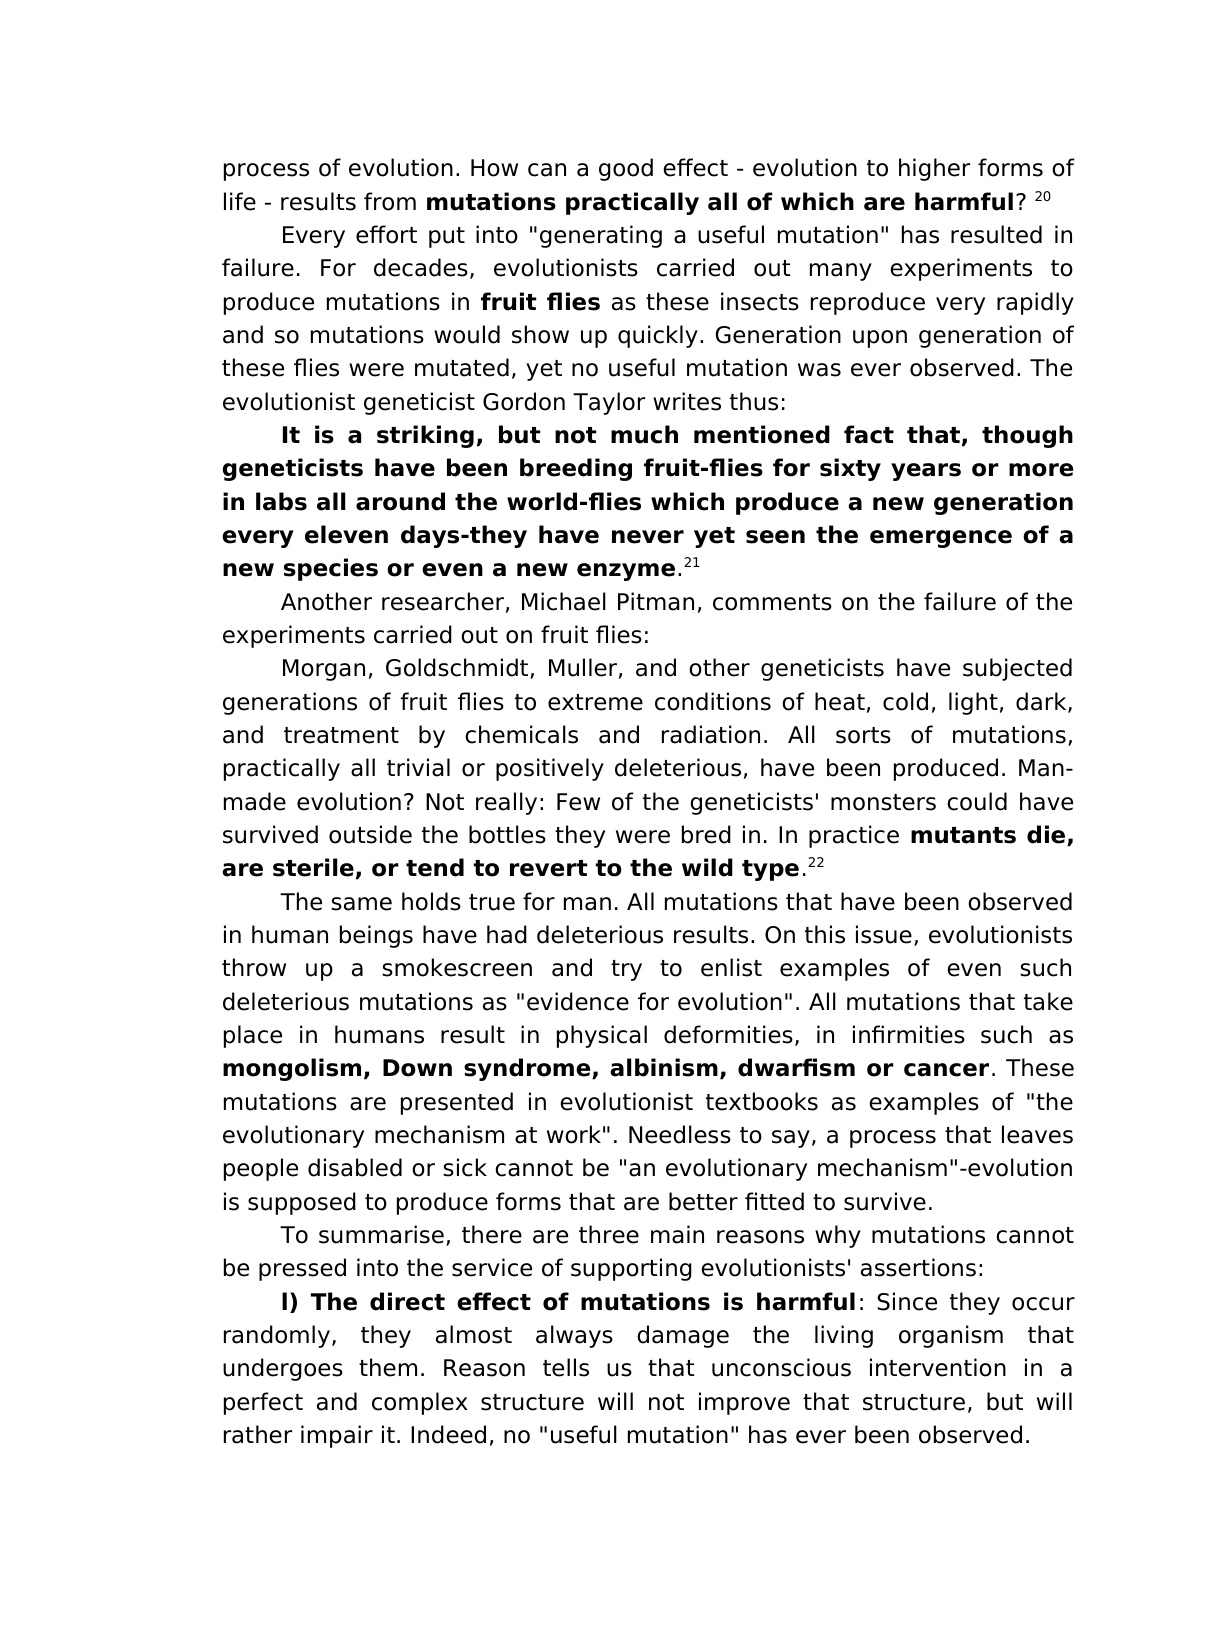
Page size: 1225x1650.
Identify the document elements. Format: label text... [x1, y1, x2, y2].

text Every effort put into "generating a useful mutation" has resulted in failure. For decades, evolutionists carried out many experiments to produce mutations in fruit flies as these insects reproduce very rapidly and so mutations would show up quickly. Generation upon generation of these flies were mutated, yet no useful mutation was ever observed. The evolutionist geneticist Gordon Taylor writes thus: [222, 217, 1075, 417]
text l) The direct effect of mutations is harmful: Since they occur randomly, they almost always damage the living organism that undergoes them. Reason tells us that unconscious intervention in a perfect and complex structure will not improve that structure, but will rather impair it. Indeed, no "useful mutation" has ever been observed. [222, 1283, 1075, 1450]
text process of evolution. How can a good effect - evolution to higher forms of life - results from mutations practically all of which are harmful? 20 [222, 150, 1075, 217]
text To summarise, there are three main reasons why mutations cannot be pressed into the service of supporting evolutionists' assertions: [222, 1217, 1075, 1283]
text The same holds true for man. All mutations that have been observed in human beings have had deleterious results. On this issue, evolutionists throw up a smokescreen and try to enlist examples of even such deleterious mutations as "evidence for evolution". All mutations that take place in humans result in physical deformities, in infirmities such as mongolism, Down syndrome, albinism, dwarfism or cancer. These mutations are presented in evolutionist textbooks as examples of "the evolutionary mechanism at work". Needless to say, a process that leaves people disabled or sick cannot be "an evolutionary mechanism"-evolution is supposed to produce forms that are better fitted to survive. [222, 883, 1075, 1217]
text It is a striking, but not much mentioned fact that, though geneticists have been breeding fruit-flies for sixty years or more in labs all around the world-flies which produce a new generation every eleven days-they have never yet seen the emergence of a new species or even a new enzyme.21 [222, 417, 1075, 583]
text Another researcher, Michael Pitman, comments on the failure of the experiments carried out on fruit flies: [222, 583, 1075, 650]
text Morgan, Goldschmidt, Muller, and other geneticists have subjected generations of fruit flies to extreme conditions of heat, cold, light, dark, and treatment by chemicals and radiation. All sorts of mutations, practically all trivial or positively deleterious, have been produced. Man-made evolution? Not really: Few of the geneticists' monsters could have survived outside the bottles they were bred in. In practice mutants die, are sterile, or tend to revert to the wild type.22 [222, 650, 1075, 883]
